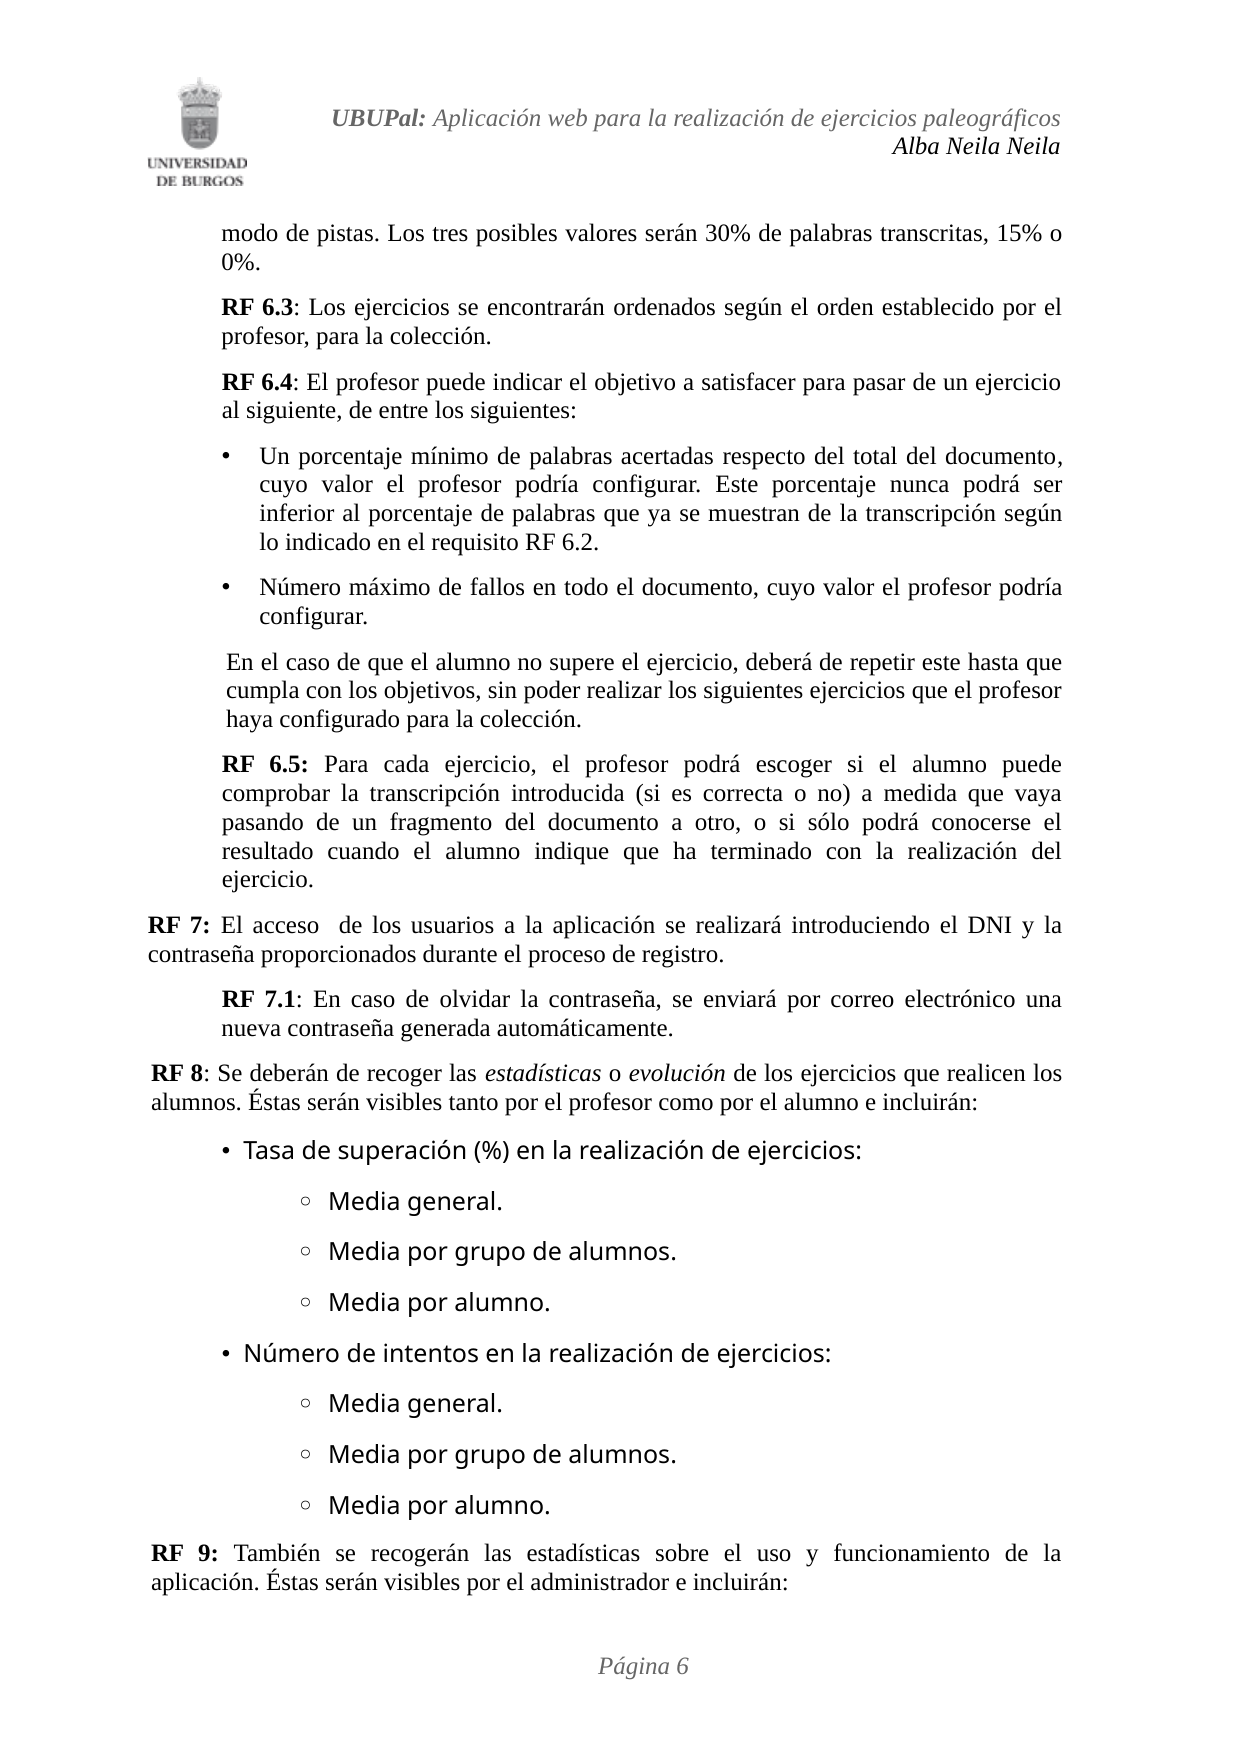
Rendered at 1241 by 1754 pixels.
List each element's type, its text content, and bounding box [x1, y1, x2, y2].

list RF 9: También se recogerán las estadísticas sobre el uso y funcionamiento de la aplicación. Éstas serán visibles por el administrador e incluirán: [151, 1538, 1063, 1596]
list modo de pistas. Los tres posibles valores serán 30% de palabras transcritas, 15% o 0%. [151, 218, 1063, 276]
list RF 7.1: En caso de olvidar la contraseña, se enviará por correo electrónico una nueva contraseña generada automáticamente. [151, 984, 1063, 1042]
list RF 8: Se deberán de recoger las estadísticas o evolución de los ejercicios que realicen los alumnos. Éstas serán visibles tanto por el profesor como por el alumno e incluirán: [151, 1058, 1063, 1116]
text ◦ Media por alumno. [295, 1285, 1063, 1319]
text ◦ Media por alumno. [295, 1488, 1063, 1522]
list Número máximo de fallos en todo el documento, cuyo valor el profesor podría configurar. [222, 572, 1063, 630]
text • Número de intentos en la realización de ejercicios: [222, 1335, 1063, 1369]
list RF 6.4: El profesor puede indicar el objetivo a satisfacer para pasar de un ejercicio al siguiente, de entre los siguientes: [222, 367, 1063, 424]
text ◦ Media por grupo de alumnos. [295, 1437, 1063, 1471]
list RF 6.3: Los ejercicios se encontrarán ordenados según el orden establecido por el profesor, para la colección. [151, 292, 1063, 350]
picture [147, 77, 247, 186]
text RF 6.5: Para cada ejercicio, el profesor podrá escoger si el alumno puede comprobar la transcripción introducida (si es correcta o no) a medida que vaya pasando de un fragmento del documento a otro, o si sólo podrá conocerse el resultado cuando el alumno indique que ha terminado con la realización del ejercicio. [222, 749, 1063, 893]
list Un porcentaje mínimo de palabras acertadas respecto del total del documento, cuyo valor el profesor podría configurar. Este porcentaje nunca podrá ser inferior al porcentaje de palabras que ya se muestran de la transcripción según lo indicado en el requisito RF 6.2. [222, 441, 1063, 556]
text ◦ Media general. [295, 1386, 1063, 1420]
text RF 7: El acceso de los usuarios a la aplicación se realizará introduciendo el DNI y la contraseña proporcionados durante el proceso de registro. [148, 910, 1063, 967]
text En el caso de que el alumno no supere el ejercicio, deberá de repetir este hasta que cumpla con los objetivos, sin poder realizar los siguientes ejercicios que el profesor haya configurado para la colección. [226, 647, 1063, 733]
text ◦ Media por grupo de alumnos. [295, 1234, 1063, 1268]
list • Tasa de superación (%) en la realización de ejercicios: [222, 1132, 1063, 1167]
text ◦ Media general. [295, 1183, 1063, 1217]
